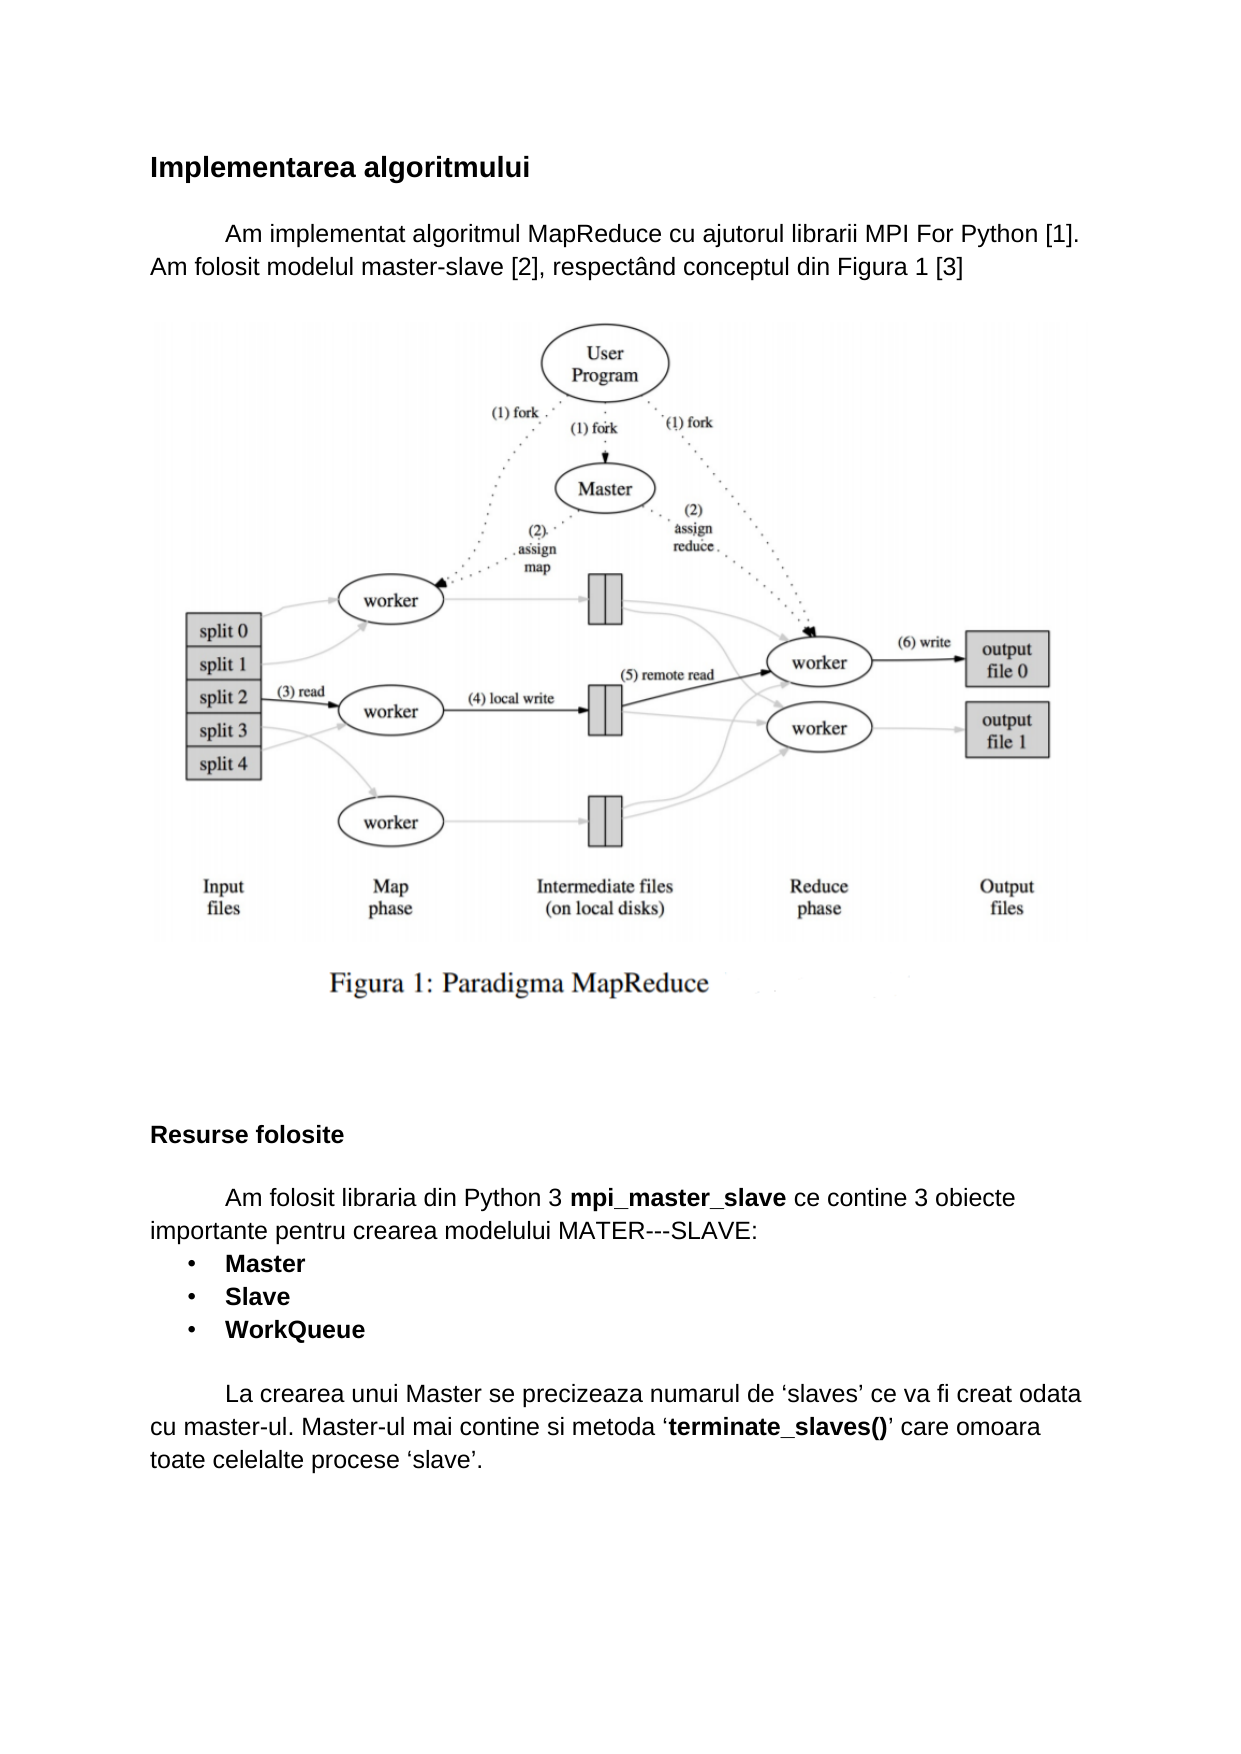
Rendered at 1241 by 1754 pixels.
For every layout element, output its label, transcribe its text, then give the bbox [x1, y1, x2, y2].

picture [150, 315, 1091, 1026]
text Implementarea algoritmului [150, 150, 1090, 183]
text La crearea unui Master se precizeaza numarul de ‘slaves’ ce va fi creat odata cu master-ul. Master-ul mai contine si metoda ‘terminate_slaves()’ care omoara toate celelalte procese ‘slave’. [150, 1379, 1090, 1473]
list Master [187, 1249, 1090, 1278]
list WorkQueue [187, 1315, 1090, 1344]
text Resurse folosite [150, 1120, 1090, 1149]
text Am folosit libraria din Python 3 mpi_master_slave ce contine 3 obiecte importante pentru crearea modelului MATER---SLAVE: [150, 1183, 1090, 1245]
list Slave [187, 1282, 1090, 1311]
text Am implementat algoritmul MapReduce cu ajutorul librarii MPI For Python [1]. Am folosit modelul master-slave [2], respectând conceptul din Figura 1 [3] [150, 219, 1090, 281]
